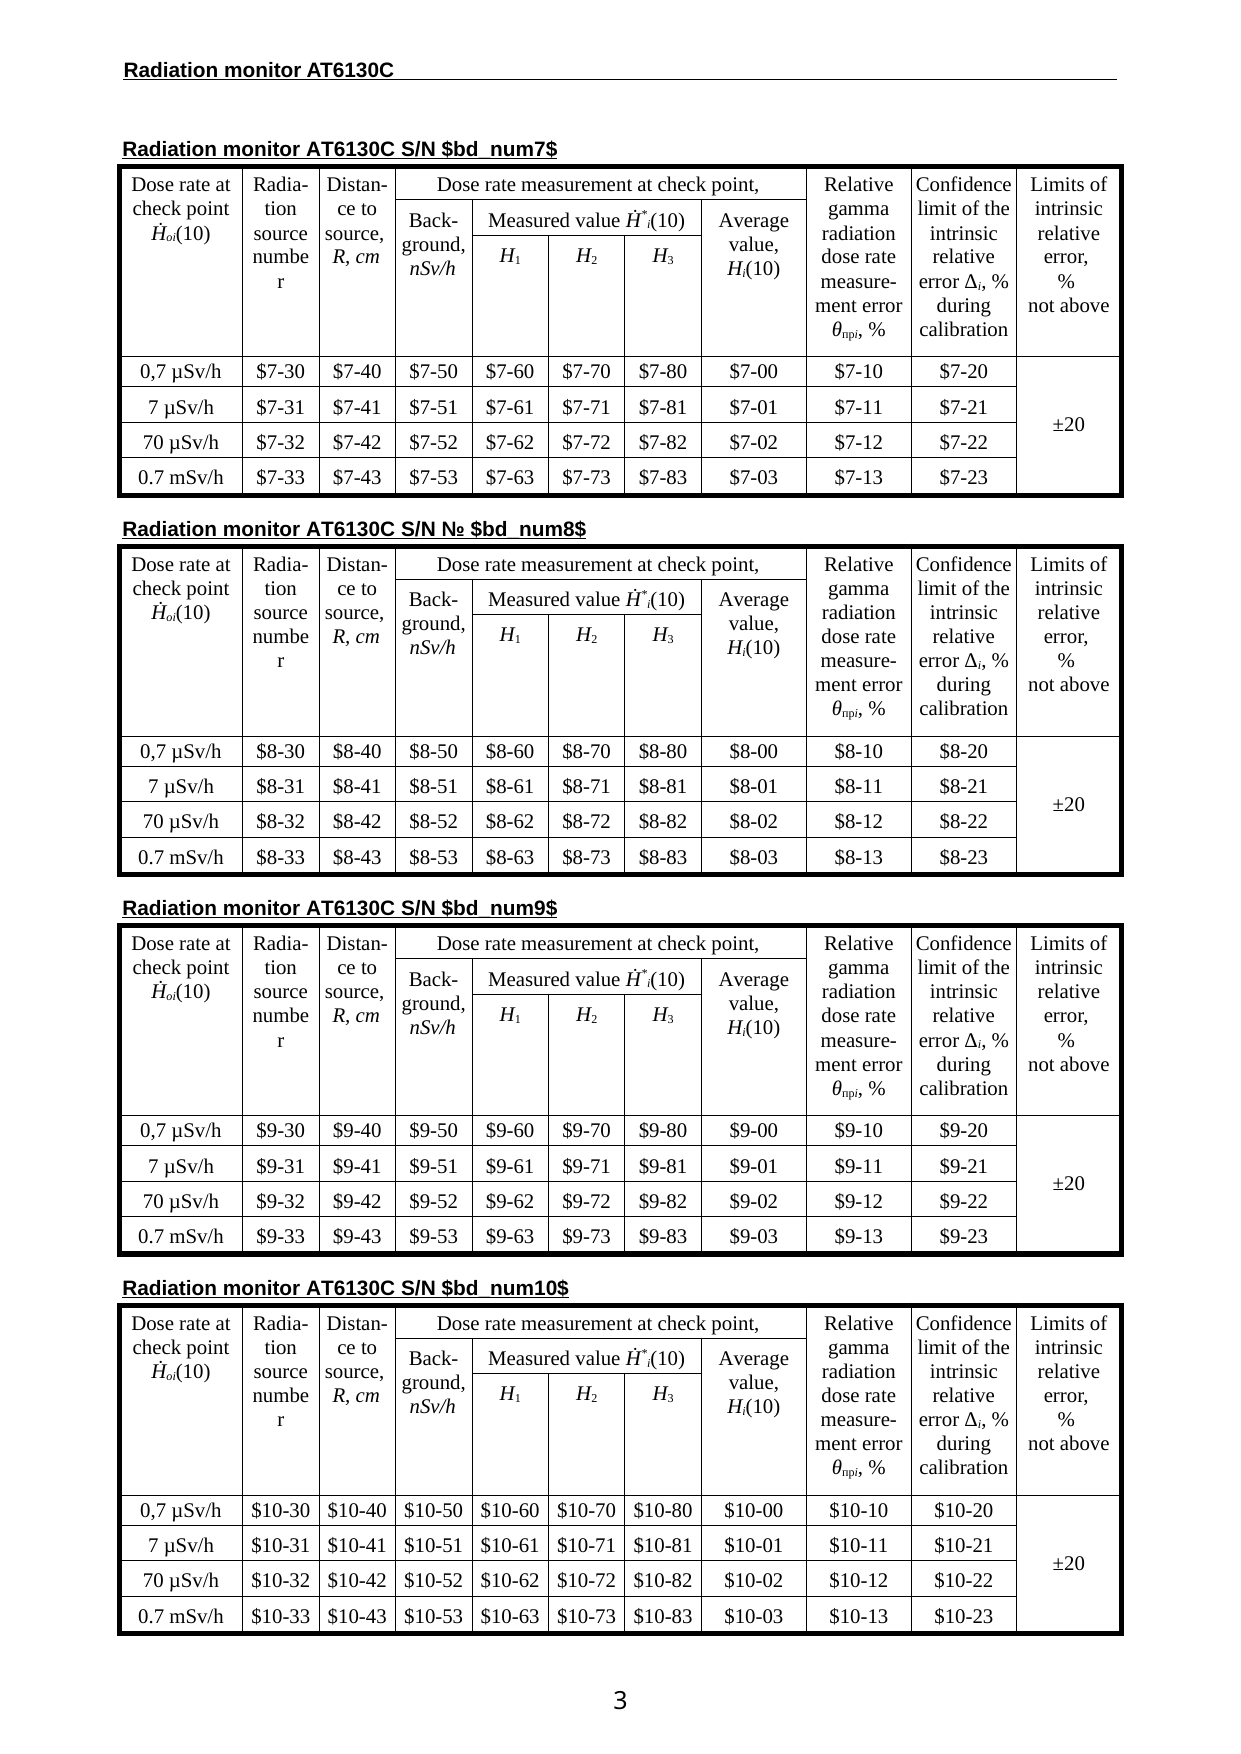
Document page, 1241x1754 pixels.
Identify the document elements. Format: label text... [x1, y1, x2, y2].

table_cell Dose rate at check point Ḣoi(10) [122, 928, 242, 1115]
table_cell $9-70 [549, 1116, 624, 1145]
table_cell $7-61 [473, 387, 548, 422]
table_cell $9-62 [473, 1182, 548, 1216]
table_cell $9-30 [243, 1116, 319, 1145]
table_cell $7-30 [243, 357, 319, 386]
table_cell $7-83 [625, 458, 701, 492]
table_cell 7 µSv/h [122, 767, 242, 801]
table_cell $10-31 [243, 1526, 319, 1560]
table_cell $8-53 [396, 838, 472, 872]
table_cell $9-80 [625, 1116, 701, 1145]
table_cell Dose rate measurement at check point, [396, 1308, 806, 1338]
table_cell $7-21 [912, 387, 1016, 422]
table_cell Back-ground, nSv/h [396, 1339, 472, 1495]
table_cell $9-32 [243, 1182, 319, 1216]
table_cell $8-40 [320, 737, 395, 766]
table_cell $10-30 [243, 1496, 319, 1525]
table_cell 7 µSv/h [122, 1526, 242, 1560]
table_cell $10-50 [396, 1496, 472, 1525]
table_cell $8-60 [473, 737, 548, 766]
table_cell Measured value Ḣ*i(10) [473, 1339, 701, 1373]
table_cell Confidence limit of the intrinsic relative error Δi, % during calibration [912, 1308, 1016, 1495]
table_cell Distan-ce to source, R, сm [320, 928, 395, 1115]
table_cell $7-80 [625, 357, 701, 386]
table_cell $7-32 [243, 423, 319, 457]
table_cell $10-20 [912, 1496, 1016, 1525]
table_cell Measured value Ḣ*i(10) [473, 200, 701, 235]
table_cell Distan-ce to source, R, сm [320, 169, 395, 356]
table_cell H1 [473, 1374, 548, 1495]
table_cell $9-12 [807, 1182, 911, 1216]
table_cell $8-73 [549, 838, 624, 872]
table_cell $8-30 [243, 737, 319, 766]
table_cell 0,7 µSv/h [122, 357, 242, 386]
table_cell $7-53 [396, 458, 472, 492]
table_cell $8-80 [625, 737, 701, 766]
table_cell Dose rate measurement at check point, [396, 549, 806, 579]
table_cell $9-40 [320, 1116, 395, 1145]
table_cell 0,7 µSv/h [122, 1496, 242, 1525]
table_cell $9-43 [320, 1217, 395, 1251]
table_cell $8-41 [320, 767, 395, 801]
table_cell $7-41 [320, 387, 395, 422]
table_cell Dose rate at check point Ḣoi(10) [122, 1308, 242, 1495]
table_cell $7-63 [473, 458, 548, 492]
table_cell $7-42 [320, 423, 395, 457]
table_cell $9-53 [396, 1217, 472, 1251]
table_cell $10-51 [396, 1526, 472, 1560]
table_cell $7-11 [807, 387, 911, 422]
table_cell $7-40 [320, 357, 395, 386]
table_cell $8-32 [243, 802, 319, 837]
table_cell $9-60 [473, 1116, 548, 1145]
table_cell $9-10 [807, 1116, 911, 1145]
table_cell $9-73 [549, 1217, 624, 1251]
table_cell $9-03 [702, 1217, 806, 1251]
table_cell $9-31 [243, 1146, 319, 1181]
table_cell $10-10 [807, 1496, 911, 1525]
table_cell Average value, Hi(10) [702, 200, 806, 356]
table_cell $8-20 [912, 737, 1016, 766]
table_cell $8-43 [320, 838, 395, 872]
table_cell 7 µSv/h [122, 1146, 242, 1181]
table_cell $8-23 [912, 838, 1016, 872]
table_cell $8-22 [912, 802, 1016, 837]
table_cell $8-62 [473, 802, 548, 837]
table_cell $7-00 [702, 357, 806, 386]
table_cell $9-82 [625, 1182, 701, 1216]
table_cell H2 [549, 995, 624, 1115]
table_cell $7-82 [625, 423, 701, 457]
table_cell Average value, Hi(10) [702, 1339, 806, 1495]
table_cell $10-71 [549, 1526, 624, 1560]
table_cell Measured value Ḣ*i(10) [473, 580, 701, 614]
table_cell ±20 [1017, 1496, 1119, 1631]
table_cell $10-40 [320, 1496, 395, 1525]
table_cell Back-ground, nSv/h [396, 959, 472, 1115]
table_cell $9-22 [912, 1182, 1016, 1216]
table_cell $10-22 [912, 1561, 1016, 1596]
table_cell $8-11 [807, 767, 911, 801]
table_header Radiation monitor AT6130C S/N $bd_num7$ [119, 118, 1121, 164]
table_cell $8-61 [473, 767, 548, 801]
table_cell $10-61 [473, 1526, 548, 1560]
table_cell H3 [625, 615, 701, 736]
table_cell Dose rate measurement at check point, [396, 928, 806, 958]
table_cell Confidence limit of the intrinsic relative error Δi, % during calibration [912, 169, 1016, 356]
table_cell Limits of intrinsic relative error, % not above [1017, 1308, 1119, 1495]
table_cell H3 [625, 995, 701, 1115]
table_cell $10-73 [549, 1597, 624, 1631]
table_cell Measured value Ḣ*i(10) [473, 959, 701, 994]
table_cell $10-03 [702, 1597, 806, 1631]
table_cell H2 [549, 236, 624, 356]
table_cell $9-13 [807, 1217, 911, 1251]
table_cell $8-03 [702, 838, 806, 872]
table_header Radiation monitor AT6130C S/N $bd_num10$ [119, 1257, 1121, 1302]
table_cell $8-71 [549, 767, 624, 801]
table_cell $10-60 [473, 1496, 548, 1525]
table_cell $7-01 [702, 387, 806, 422]
table_cell $8-51 [396, 767, 472, 801]
table_cell Dose rate measurement at check point, [396, 169, 806, 199]
table_cell $7-31 [243, 387, 319, 422]
table_cell $8-50 [396, 737, 472, 766]
table_cell $7-51 [396, 387, 472, 422]
table_cell $7-12 [807, 423, 911, 457]
table_cell H2 [549, 1374, 624, 1495]
table_cell $7-60 [473, 357, 548, 386]
table_cell $7-81 [625, 387, 701, 422]
table_cell Relative gamma radiation dose rate measure-ment error θпрi, % [807, 549, 911, 736]
table_cell $9-71 [549, 1146, 624, 1181]
table_cell $10-81 [625, 1526, 701, 1560]
table_cell $10-21 [912, 1526, 1016, 1560]
table_cell $10-11 [807, 1526, 911, 1560]
table_cell $8-21 [912, 767, 1016, 801]
table_cell Confidence limit of the intrinsic relative error Δi, % during calibration [912, 928, 1016, 1115]
table_cell $8-83 [625, 838, 701, 872]
table_cell $7-20 [912, 357, 1016, 386]
table_cell $10-70 [549, 1496, 624, 1525]
table_cell $10-02 [702, 1561, 806, 1596]
table_cell $8-42 [320, 802, 395, 837]
table_cell $10-82 [625, 1561, 701, 1596]
table_cell Back-ground, nSv/h [396, 580, 472, 736]
table_cell $7-23 [912, 458, 1016, 492]
table_header Radiation monitor AT6130C S/N $bd_num9$ [119, 877, 1121, 923]
table_cell Average value, Hi(10) [702, 959, 806, 1115]
table_cell Relative gamma radiation dose rate measure-ment error θпрi, % [807, 1308, 911, 1495]
table_cell $7-50 [396, 357, 472, 386]
table_cell $9-00 [702, 1116, 806, 1145]
table_cell $9-11 [807, 1146, 911, 1181]
table_cell $9-52 [396, 1182, 472, 1216]
table_cell Limits of intrinsic relative error, % not above [1017, 169, 1119, 356]
table_cell $9-51 [396, 1146, 472, 1181]
table_cell $8-82 [625, 802, 701, 837]
table_cell Dose rate at check point Ḣoi(10) [122, 549, 242, 736]
table_cell $8-02 [702, 802, 806, 837]
table_cell $7-43 [320, 458, 395, 492]
table_cell $7-71 [549, 387, 624, 422]
table_cell $8-70 [549, 737, 624, 766]
table_cell 70 µSv/h [122, 1182, 242, 1216]
table_cell $8-12 [807, 802, 911, 837]
table_cell $7-33 [243, 458, 319, 492]
table_cell $9-33 [243, 1217, 319, 1251]
table_cell $10-42 [320, 1561, 395, 1596]
table_cell $10-62 [473, 1561, 548, 1596]
table_cell Limits of intrinsic relative error, % not above [1017, 549, 1119, 736]
table_cell $7-70 [549, 357, 624, 386]
table_cell 70 µSv/h [122, 1561, 242, 1596]
table_cell $7-03 [702, 458, 806, 492]
table_cell H3 [625, 236, 701, 356]
table_cell $7-62 [473, 423, 548, 457]
table_cell ±20 [1017, 737, 1119, 872]
table_cell 0.7 mSv/h [122, 1217, 242, 1251]
table_cell $7-52 [396, 423, 472, 457]
table_cell Relative gamma radiation dose rate measure-ment error θпрi, % [807, 169, 911, 356]
table_cell $9-20 [912, 1116, 1016, 1145]
table_cell $8-72 [549, 802, 624, 837]
table_cell $10-13 [807, 1597, 911, 1631]
table_cell $8-63 [473, 838, 548, 872]
table_cell $8-31 [243, 767, 319, 801]
table_cell $8-10 [807, 737, 911, 766]
table_cell $10-52 [396, 1561, 472, 1596]
table_cell Average value, Hi(10) [702, 580, 806, 736]
table_cell $9-41 [320, 1146, 395, 1181]
table_cell Relative gamma radiation dose rate measure-ment error θпрi, % [807, 928, 911, 1115]
table_cell $10-00 [702, 1496, 806, 1525]
table_cell $8-81 [625, 767, 701, 801]
table_cell $7-02 [702, 423, 806, 457]
table_cell $10-01 [702, 1526, 806, 1560]
table_cell $7-13 [807, 458, 911, 492]
table_cell Radia-tion source number [243, 549, 319, 736]
table_cell Confidence limit of the intrinsic relative error Δi, % during calibration [912, 549, 1016, 736]
table_cell 0,7 µSv/h [122, 1116, 242, 1145]
table_cell Radia-tion source number [243, 1308, 319, 1495]
table_cell $10-41 [320, 1526, 395, 1560]
table_cell $10-80 [625, 1496, 701, 1525]
table_cell 70 µSv/h [122, 802, 242, 837]
table_cell H1 [473, 236, 548, 356]
table_cell Dose rate at check point Ḣoi(10) [122, 169, 242, 356]
table_cell $9-63 [473, 1217, 548, 1251]
table_cell $8-01 [702, 767, 806, 801]
table_cell 0.7 mSv/h [122, 838, 242, 872]
table_cell $9-83 [625, 1217, 701, 1251]
table_cell $10-72 [549, 1561, 624, 1596]
table_cell 0.7 mSv/h [122, 1597, 242, 1631]
table_cell $8-33 [243, 838, 319, 872]
table_cell $9-81 [625, 1146, 701, 1181]
table_cell Distan-ce to source, R, сm [320, 549, 395, 736]
table_cell $9-42 [320, 1182, 395, 1216]
table_cell H3 [625, 1374, 701, 1495]
table_cell $9-50 [396, 1116, 472, 1145]
table_cell 7 µSv/h [122, 387, 242, 422]
table_cell ±20 [1017, 357, 1119, 492]
table_cell $8-52 [396, 802, 472, 837]
table_cell 0,7 µSv/h [122, 737, 242, 766]
table_cell $8-13 [807, 838, 911, 872]
table_cell $10-83 [625, 1597, 701, 1631]
table_cell $10-43 [320, 1597, 395, 1631]
table_cell $9-01 [702, 1146, 806, 1181]
table_cell $10-63 [473, 1597, 548, 1631]
table_cell $10-53 [396, 1597, 472, 1631]
table_cell Back-ground, nSv/h [396, 200, 472, 356]
table_cell $10-32 [243, 1561, 319, 1596]
table_cell Limits of intrinsic relative error, % not above [1017, 928, 1119, 1115]
table_cell $7-73 [549, 458, 624, 492]
table_cell H2 [549, 615, 624, 736]
table_cell $7-22 [912, 423, 1016, 457]
table_cell $9-72 [549, 1182, 624, 1216]
table_cell Distan-ce to source, R, сm [320, 1308, 395, 1495]
table_cell $10-33 [243, 1597, 319, 1631]
table_cell 70 µSv/h [122, 423, 242, 457]
table_cell ±20 [1017, 1116, 1119, 1251]
table_cell H1 [473, 615, 548, 736]
table_cell $9-23 [912, 1217, 1016, 1251]
table_cell 0.7 mSv/h [122, 458, 242, 492]
table_cell $9-21 [912, 1146, 1016, 1181]
table_cell $7-10 [807, 357, 911, 386]
table_cell H1 [473, 995, 548, 1115]
table_cell $9-61 [473, 1146, 548, 1181]
table_cell Radia-tion source number [243, 169, 319, 356]
table_cell $10-12 [807, 1561, 911, 1596]
table_cell $10-23 [912, 1597, 1016, 1631]
table_cell $9-02 [702, 1182, 806, 1216]
table_cell $8-00 [702, 737, 806, 766]
table_header Radiation monitor AT6130C S/N № $bd_num8$ [119, 498, 1121, 543]
table_cell $7-72 [549, 423, 624, 457]
table_cell Radia-tion source number [243, 928, 319, 1115]
